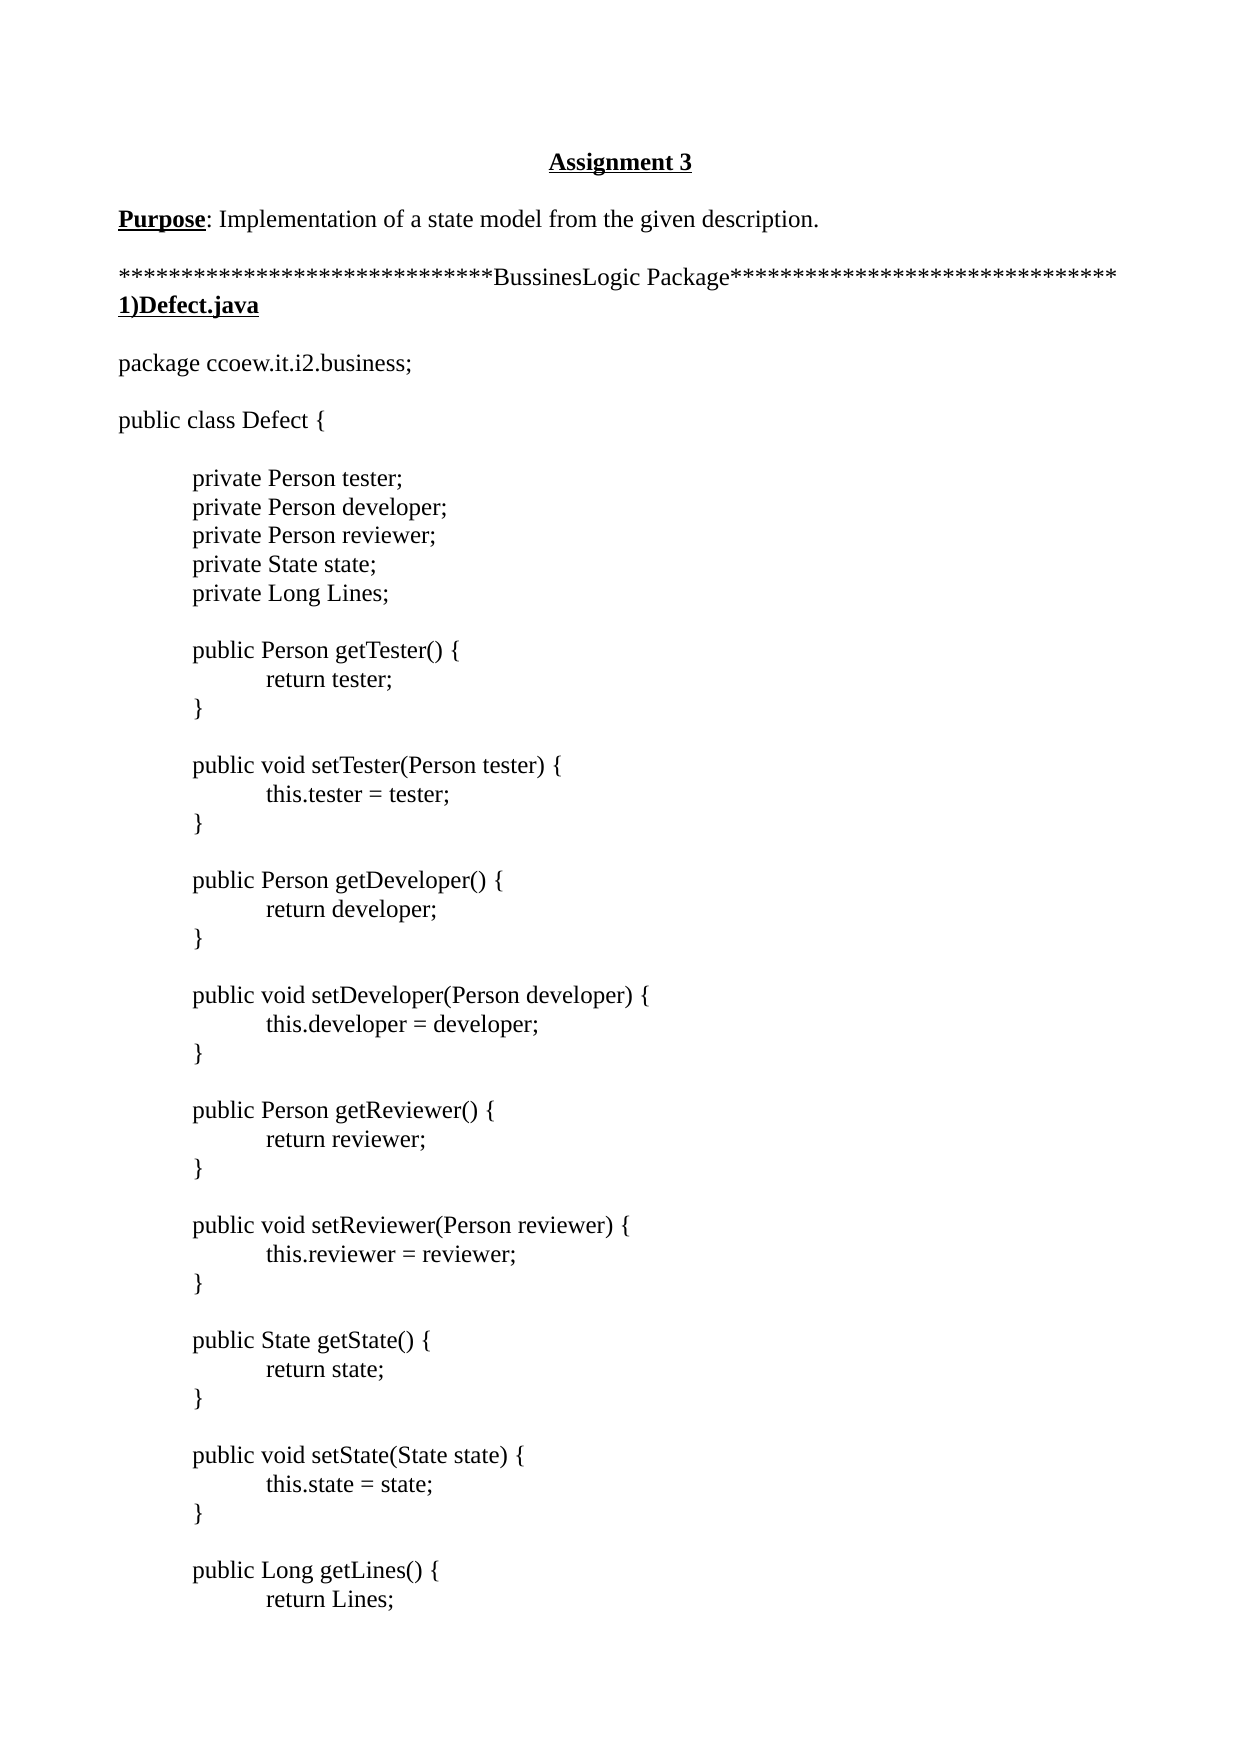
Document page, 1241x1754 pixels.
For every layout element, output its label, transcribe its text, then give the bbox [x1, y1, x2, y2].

text this.tester = tester; [118, 779, 1122, 808]
text return Lines; [118, 1584, 1122, 1613]
text this.reviewer = reviewer; [118, 1239, 1122, 1268]
text private Person reviewer; [118, 521, 1122, 549]
text public void setState(State state) { [118, 1441, 1122, 1469]
text ******************************BussinesLogic Package******************************* [118, 262, 1122, 291]
text } [118, 808, 1122, 837]
text Purpose: Implementation of a state model from the given description. [118, 204, 1122, 233]
text public Person getDeveloper() { [118, 866, 1122, 894]
text public Long getLines() { [118, 1556, 1122, 1584]
text public class Defect { [118, 406, 1122, 434]
text this.developer = developer; [118, 1009, 1122, 1038]
text return reviewer; [118, 1124, 1122, 1153]
text private Person developer; [118, 492, 1122, 521]
text 1)Defect.java [118, 291, 1122, 319]
text Assignment 3 [118, 147, 1122, 176]
text public void setReviewer(Person reviewer) { [118, 1211, 1122, 1239]
text } [118, 1383, 1122, 1412]
text this.state = state; [118, 1469, 1122, 1498]
text public State getState() { [118, 1326, 1122, 1354]
text return tester; [118, 664, 1122, 693]
text } [118, 693, 1122, 722]
text } [118, 1038, 1122, 1067]
text } [118, 1153, 1122, 1182]
text public Person getTester() { [118, 636, 1122, 664]
text } [118, 1268, 1122, 1297]
text public void setTester(Person tester) { [118, 751, 1122, 779]
text } [118, 1498, 1122, 1527]
text private Long Lines; [118, 578, 1122, 607]
text } [118, 923, 1122, 952]
text public Person getReviewer() { [118, 1096, 1122, 1124]
text package ccoew.it.i2.business; [118, 348, 1122, 377]
text private State state; [118, 549, 1122, 578]
text private Person tester; [118, 463, 1122, 492]
text return state; [118, 1354, 1122, 1383]
text public void setDeveloper(Person developer) { [118, 981, 1122, 1009]
text return developer; [118, 894, 1122, 923]
